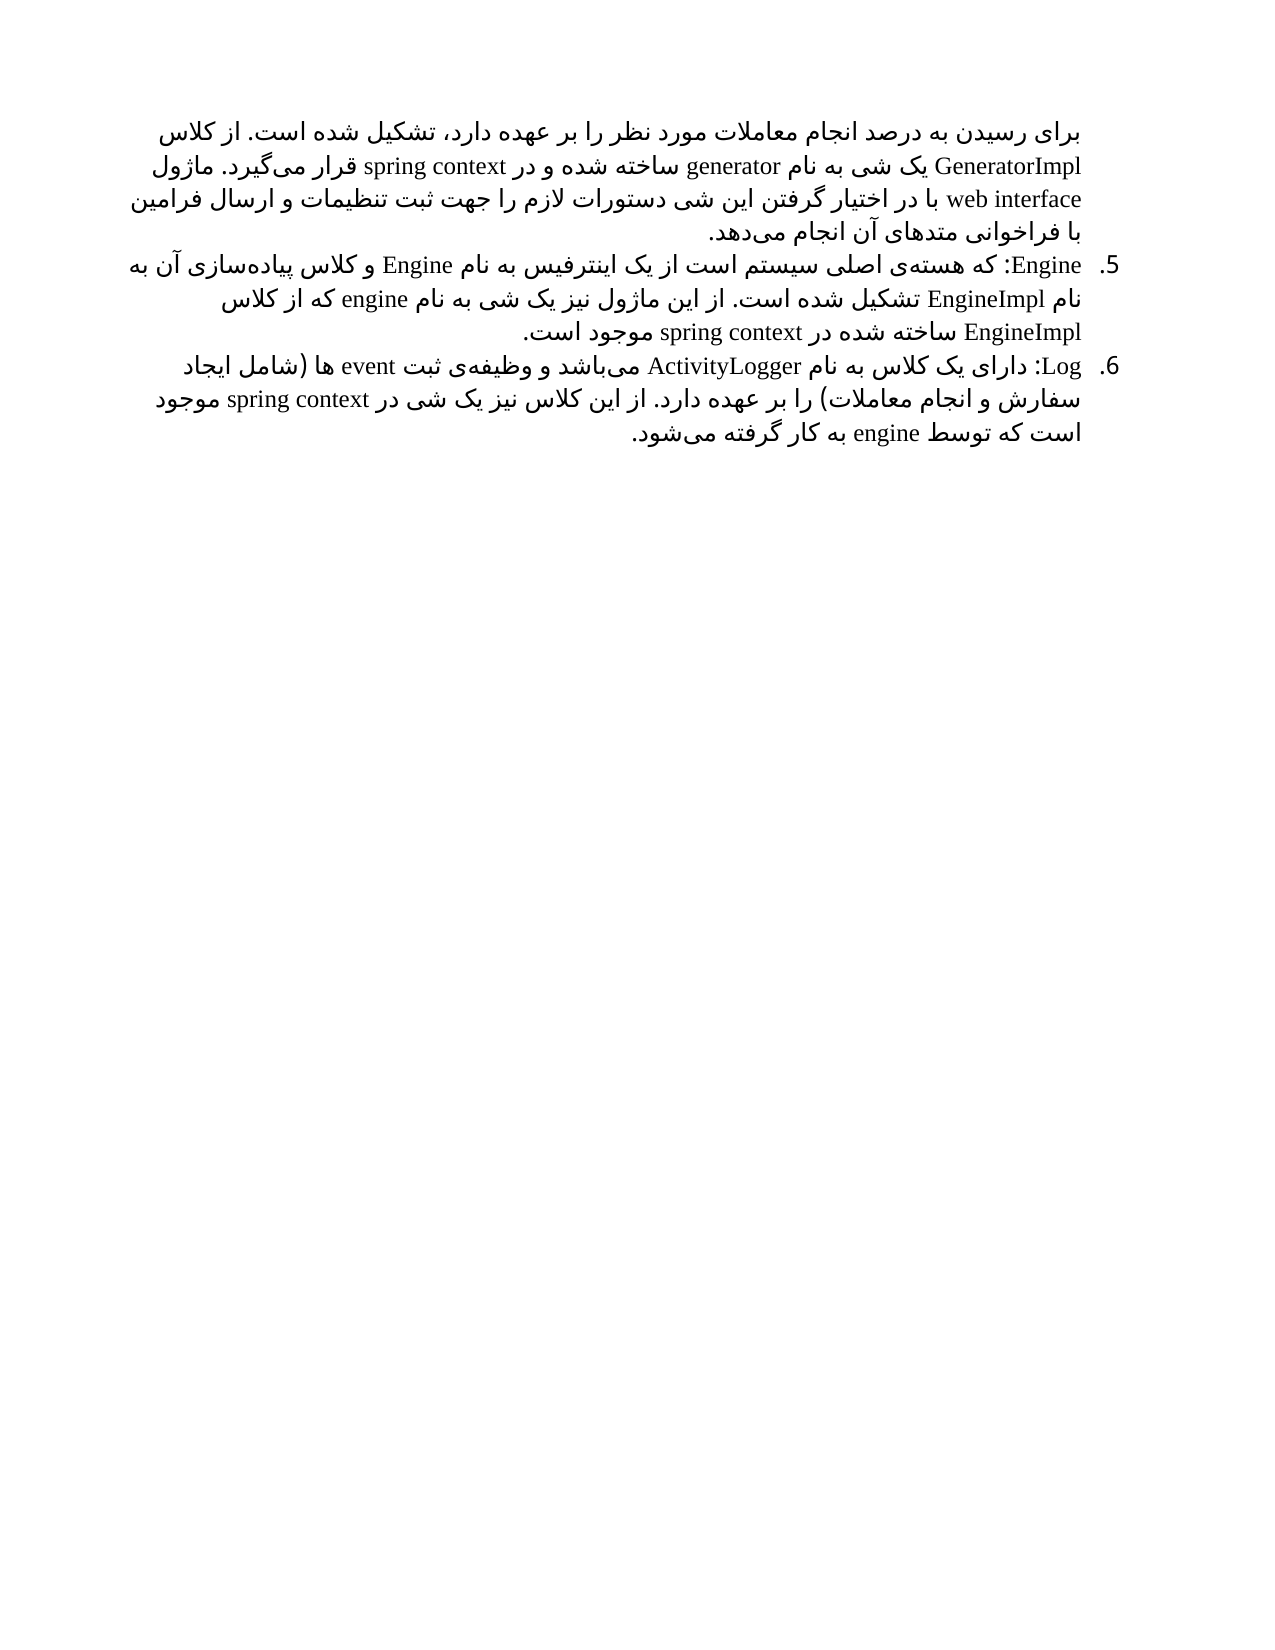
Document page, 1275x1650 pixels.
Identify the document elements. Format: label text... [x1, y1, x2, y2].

list Engine: که هسته‌ی اصلی سیستم است از یک اینترفیس به نام Engine‌ و کلاس پیاده‌سازی آن به نام EngineImpl تشکیل شده است. از این ماژول نیز یک شی به نام engine که از کلاس EngineImpl ساخته شده در spring context موجود است. [118, 250, 1119, 351]
list Log: دارای یک کلاس به نام ActivityLogger‌ می‌باشد و وظیفه‌ی ثبت event ها (شامل ایجاد سفارش و انجام معاملات) را بر عهده دارد. از این کلاس نیز یک شی در spring context موجود است که توسط engine به کار گرفته می‌شود. [118, 351, 1119, 452]
list Generator: که وظیفه‌ی تولید سفارش‌ها را بر عهده دارد. این ماژول از یک اینترفیس به نام Generator و دو کلاس به نام‌های GeneratorImpl که پیاده‌سازی اینترفیس Generator را در بر گرفته و PriceGenerator که تولید قیمت برای سفارش‌ها را با توجه به تنظیم‌های صورت گرفته برای رسیدن به درصد انجام معاملات مورد نظر را بر عهده دارد، تشکیل شده است. از کلاس GeneratorImpl یک شی به نام generator ساخته شده و در spring context قرار می‌گیرد. ماژول‌ web interface با در اختیار گرفتن این شی دستورات لازم را جهت ثبت تنظیمات و ارسال فرامین با فراخوانی متد‌های آن انجام می‌دهد. [118, 118, 1119, 250]
